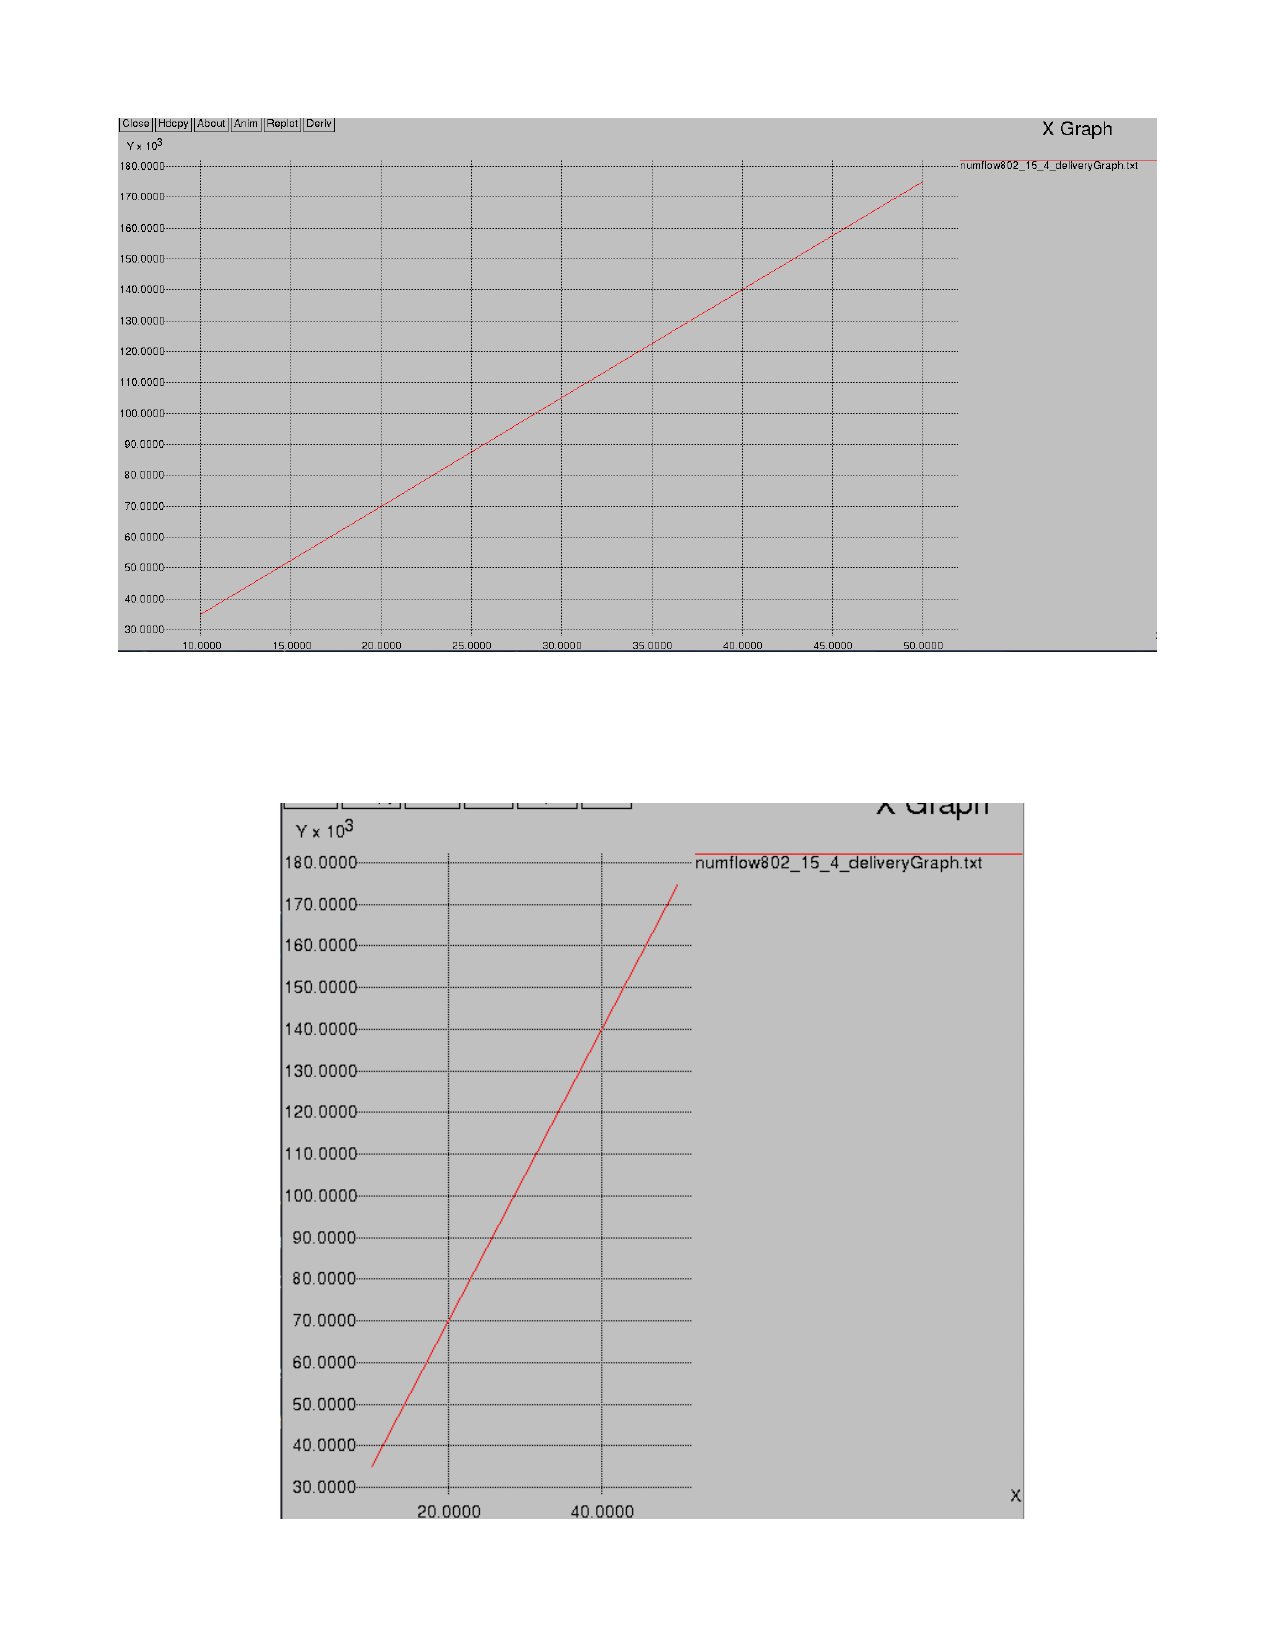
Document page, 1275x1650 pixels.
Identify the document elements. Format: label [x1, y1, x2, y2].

picture [280, 803, 1025, 1519]
picture [118, 118, 1157, 652]
